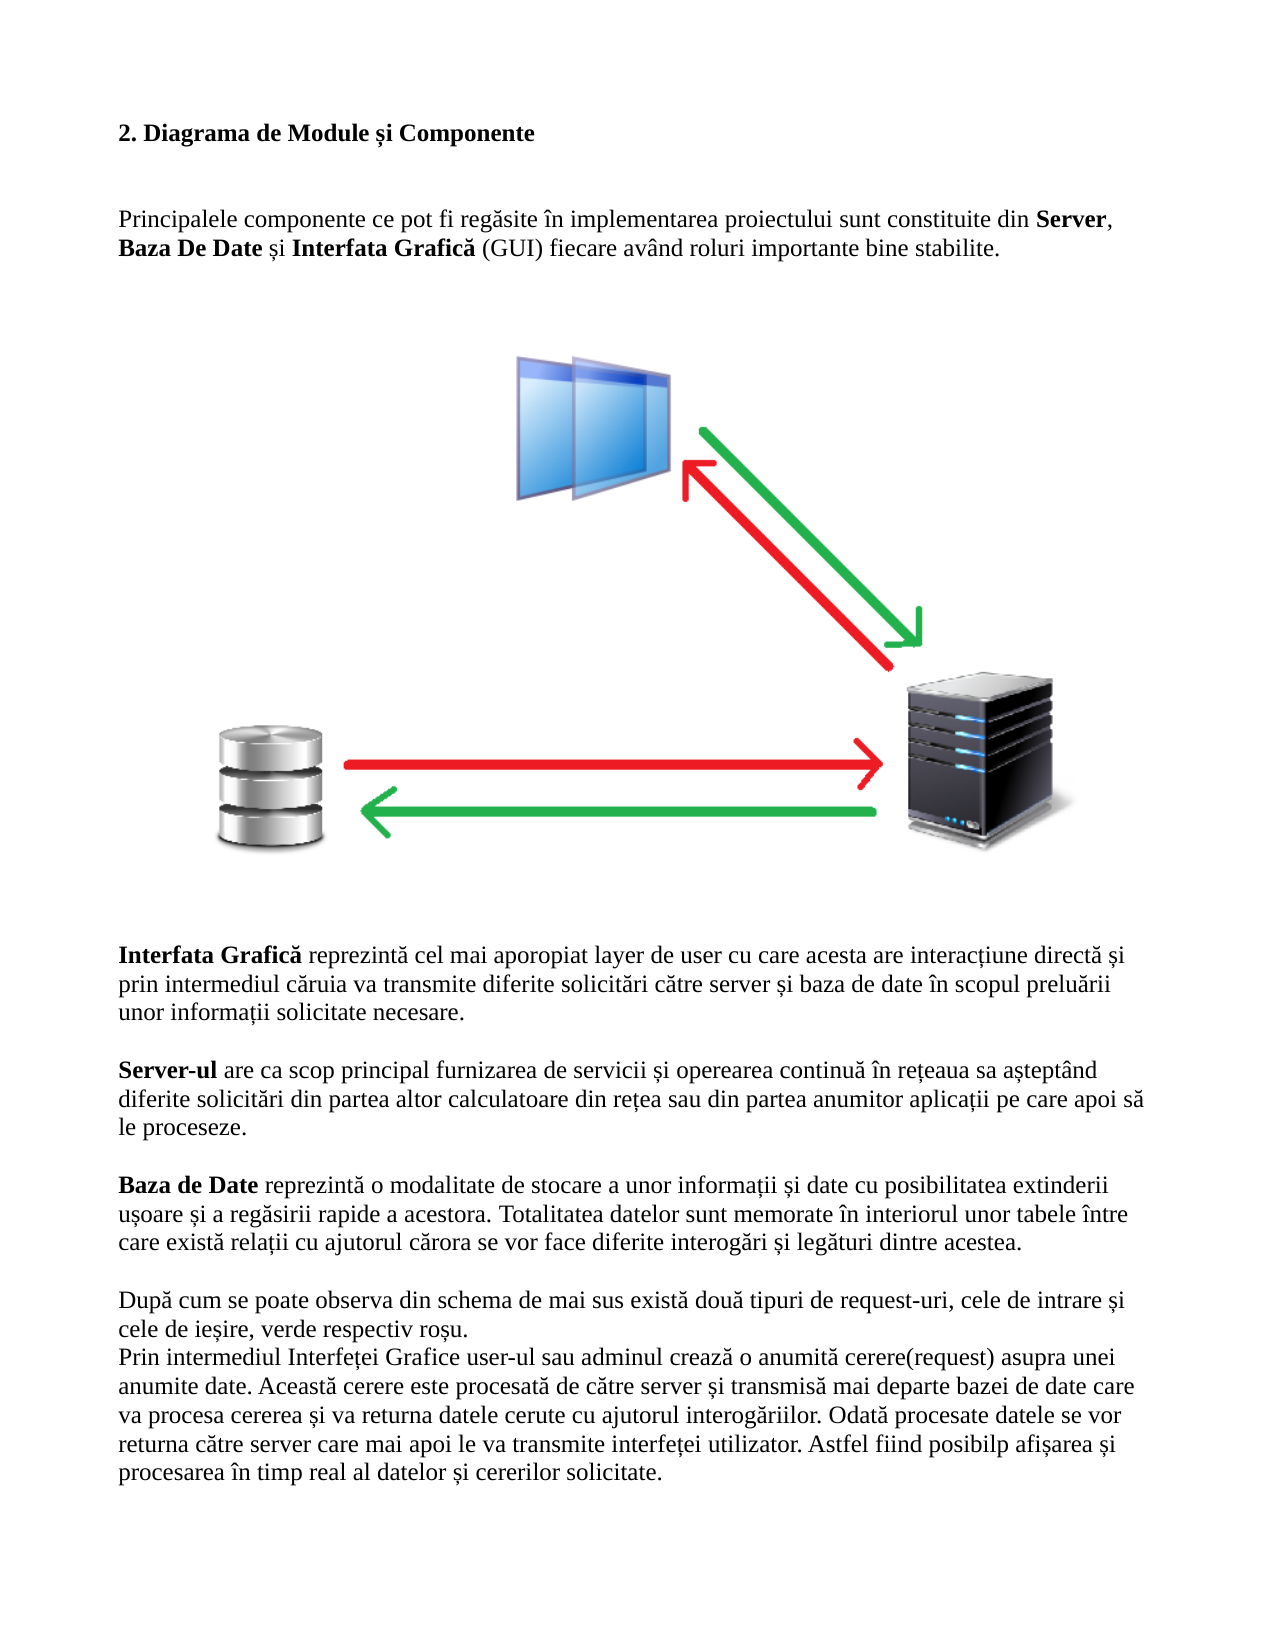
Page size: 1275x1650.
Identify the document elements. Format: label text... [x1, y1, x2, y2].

text Principalele componente ce pot fi regăsite în implementarea proiectului sunt constituite din Server, Baza De Date și Interfata Grafică (GUI) fiecare având roluri importante bine stabilite. [118, 204, 1157, 262]
picture [118, 290, 1157, 940]
text 2. Diagrama de Module și Componente [118, 118, 1157, 147]
text Server-ul are ca scop principal furnizarea de servicii și operearea continuă în rețeaua sa așteptând diferite solicitări din partea altor calculatoare din rețea sau din partea anumitor aplicații pe care apoi să le proceseze. [118, 1055, 1157, 1141]
text Prin intermediul Interfeței Grafice user-ul sau adminul crează o anumită cerere(request) asupra unei anumite date. Această cerere este procesată de către server și transmisă mai departe bazei de date care va procesa cererea și va returna datele cerute cu ajutorul interogăriilor. Odată procesate datele se vor returna către server care mai apoi le va transmite interfeței utilizator. Astfel fiind posibilp afișarea și procesarea în timp real al datelor și cererilor solicitate. [118, 1342, 1157, 1486]
text Baza de Date reprezintă o modalitate de stocare a unor informații și date cu posibilitatea extinderii ușoare și a regăsirii rapide a acestora. Totalitatea datelor sunt memorate în interiorul unor tabele între care există relații cu ajutorul cărora se vor face diferite interogări și legături dintre acestea. [118, 1170, 1157, 1256]
text Interfata Grafică reprezintă cel mai aporopiat layer de user cu care acesta are interacțiune directă și prin intermediul căruia va transmite diferite solicitări către server și baza de date în scopul preluării unor informații solicitate necesare. [118, 940, 1157, 1026]
text După cum se poate observa din schema de mai sus există două tipuri de request-uri, cele de intrare și cele de ieșire, verde respectiv roșu. [118, 1285, 1157, 1342]
